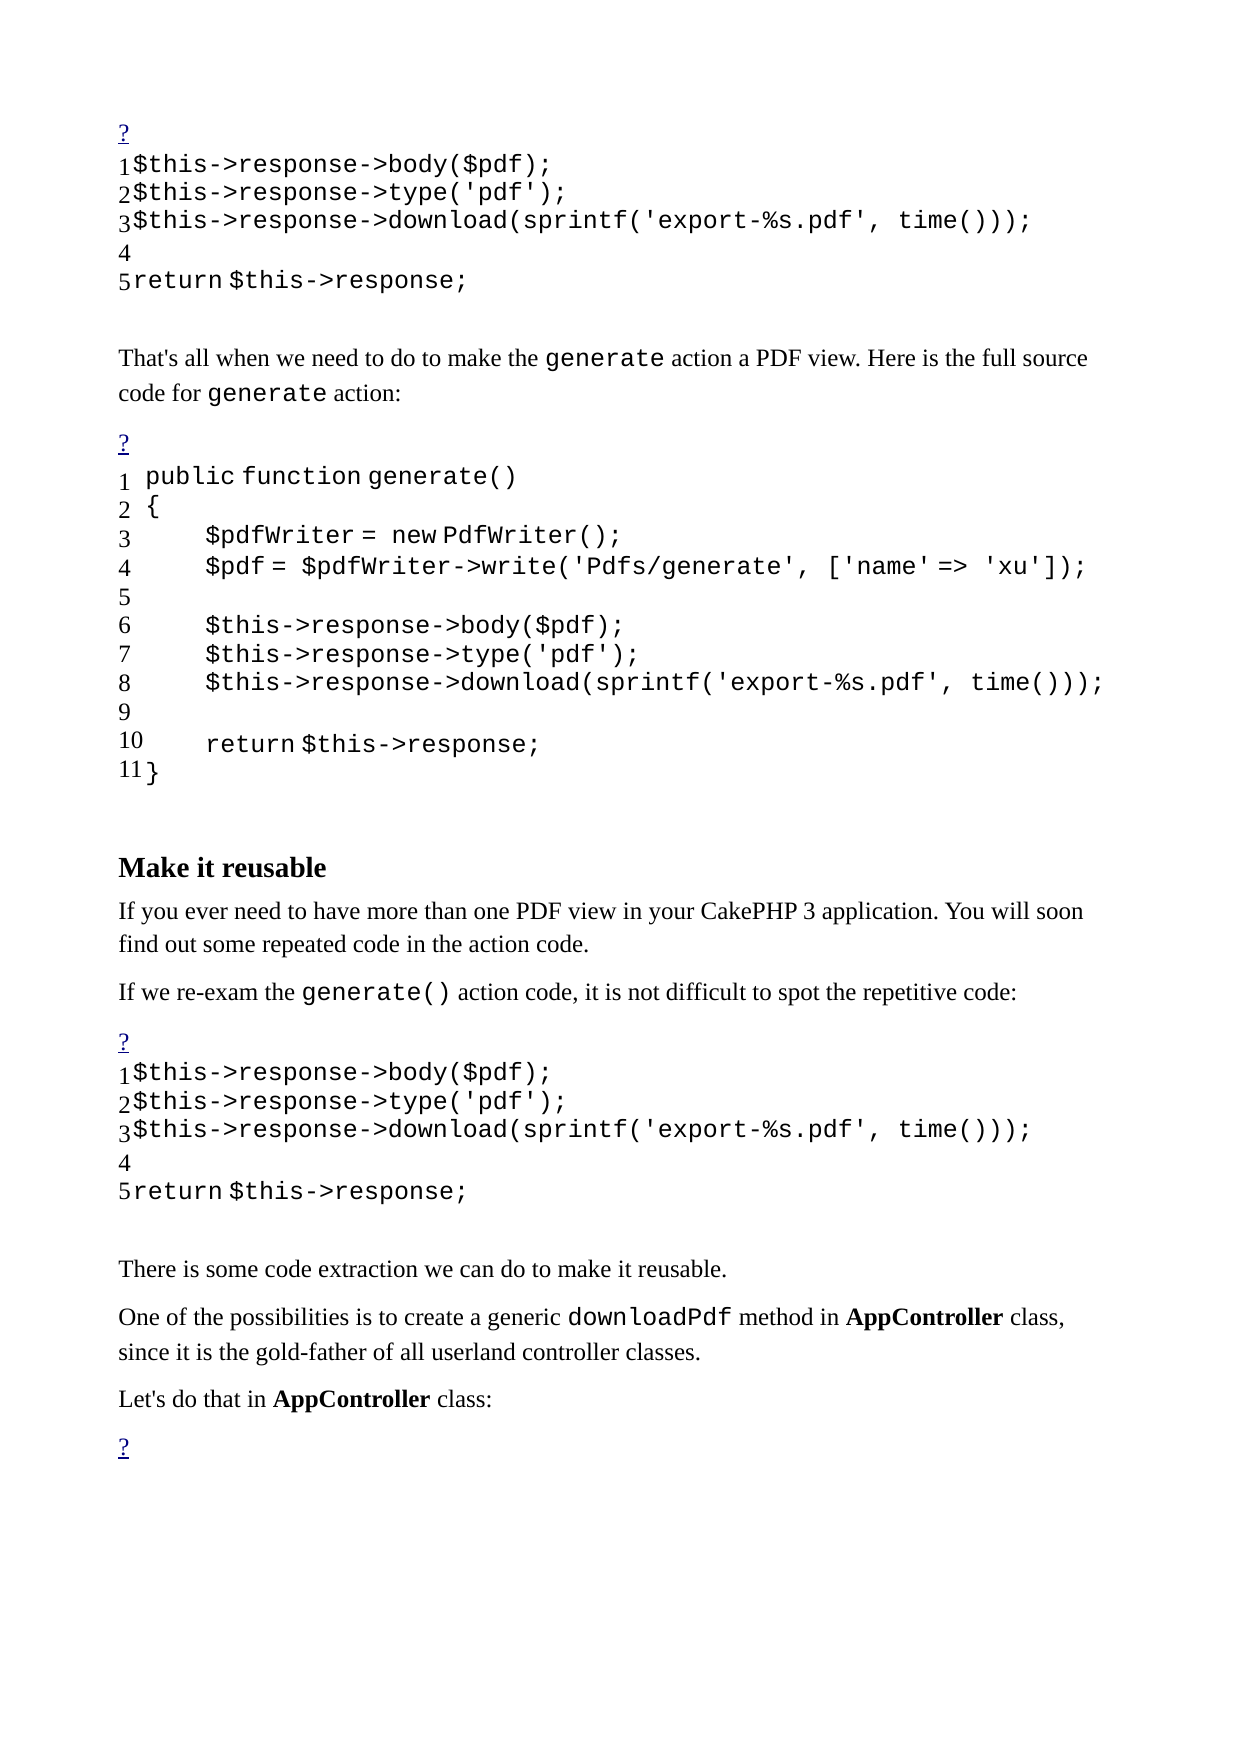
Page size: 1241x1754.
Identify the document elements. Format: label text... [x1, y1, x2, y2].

text Let's do that in AppController class: [118, 1384, 1122, 1413]
table_header $this->response->body($pdf); $this->response->type('pdf'); $this->response->download(sprintf('export-%s.pdf', time())); return $this->response; [133, 1060, 1043, 1207]
text If you ever need to have more than one PDF view in your CakePHP 3 application. You will soon find out some repeated code in the action code. [118, 896, 1122, 958]
text One of the possibilities is to create a generic downloadPdf method in AppController class, since it is the gold-father of all userland controller classes. [118, 1302, 1122, 1366]
table_header 1 2 3 4 5 6 7 8 9 10 11 [118, 461, 145, 788]
table_header 1 2 3 4 5 [118, 151, 133, 296]
text ? [118, 1432, 1122, 1461]
table_header public function generate() { $pdfWriter = new PdfWriter(); $pdf = $pdfWriter->write('Pdfs/generate', ['name' => 'xu']); $this->response->body($pdf); $this->response->type('pdf'); $this->response->download(sprintf('export-%s.pdf', time())); return $this->response; } [145, 461, 1118, 788]
text ? [118, 1027, 1122, 1056]
text ? [118, 428, 1122, 457]
subtitle Make it reusable [118, 850, 1122, 884]
table_header 1 2 3 4 5 [118, 1060, 133, 1207]
text ? [118, 118, 1122, 147]
text If we re-exam the generate() action code, it is not difficult to spot the repetitive code: [118, 977, 1122, 1008]
text That's all when we need to do to make the generate action a PDF view. Here is the full source code for generate action: [118, 343, 1122, 409]
text There is some code extraction we can do to make it reusable. [118, 1254, 1122, 1283]
table_header $this->response->body($pdf); $this->response->type('pdf'); $this->response->download(sprintf('export-%s.pdf', time())); return $this->response; [133, 151, 1043, 296]
